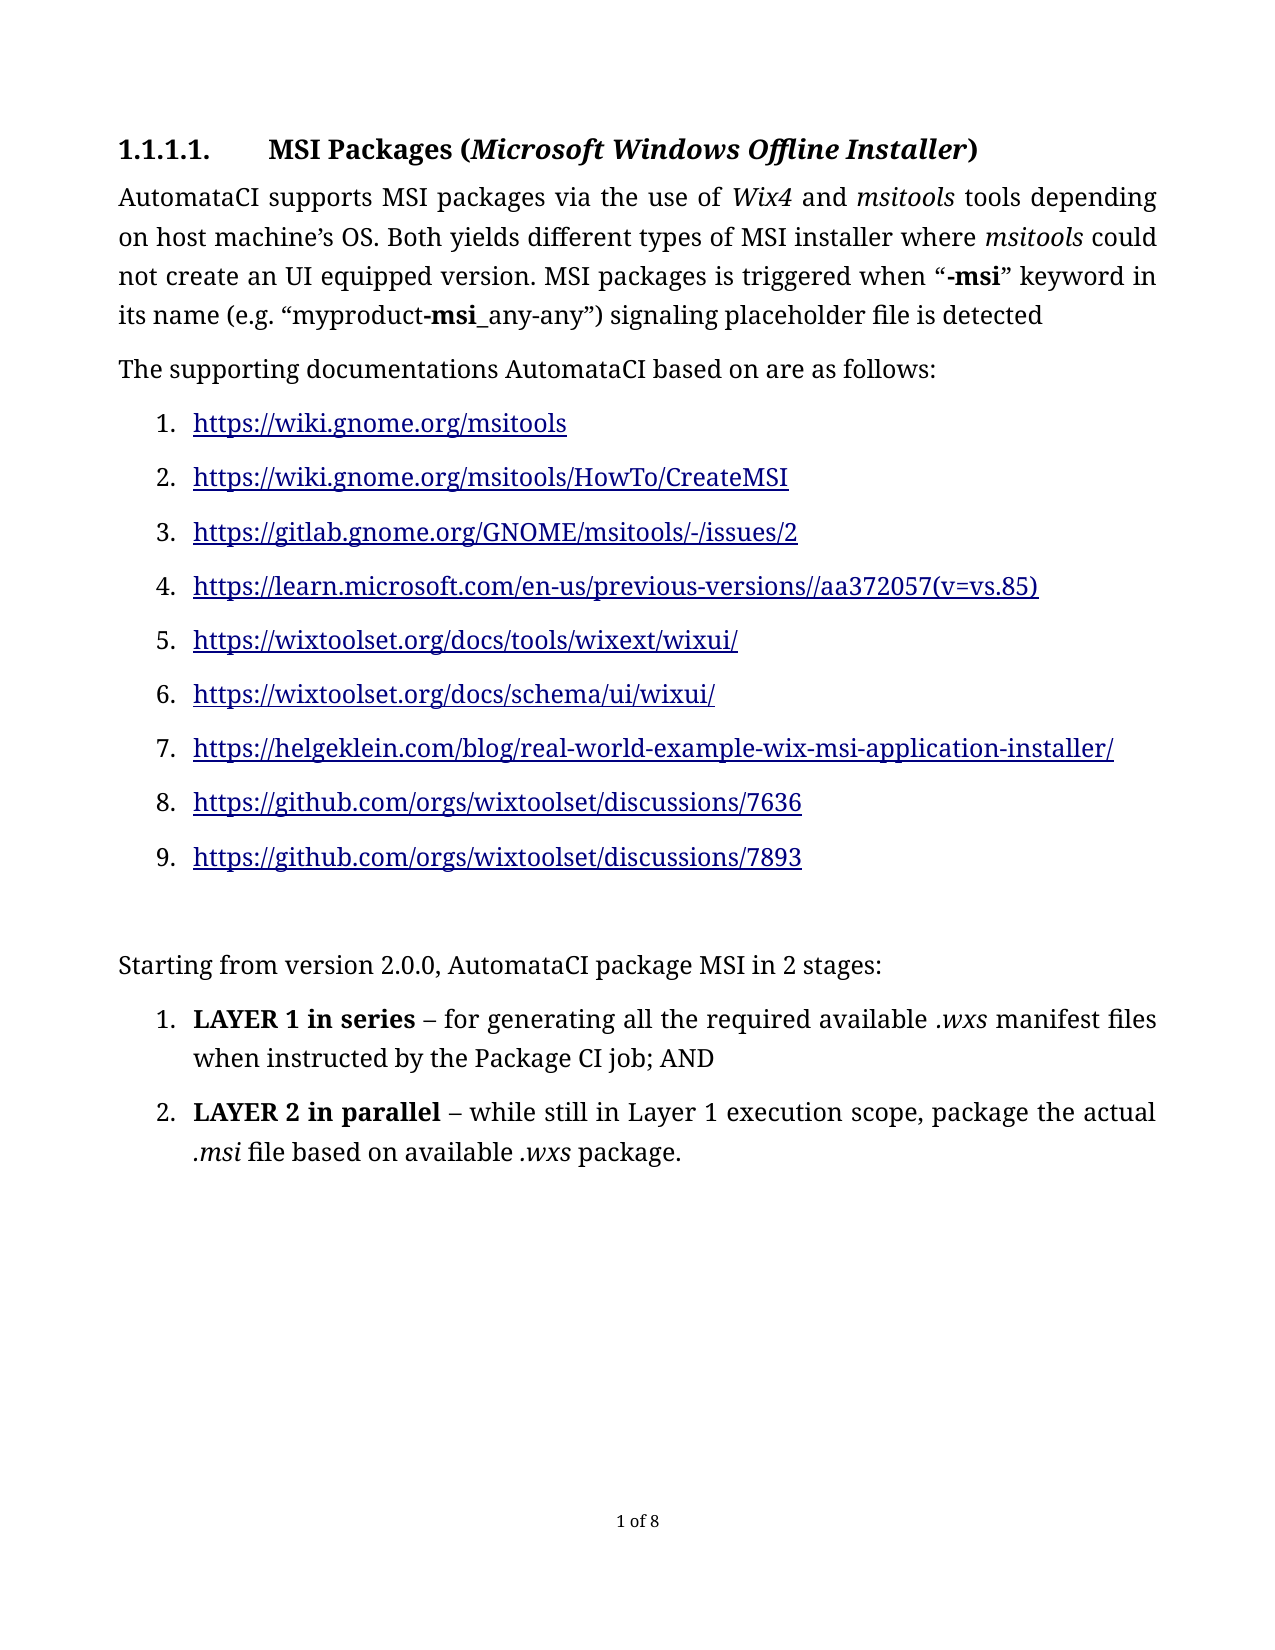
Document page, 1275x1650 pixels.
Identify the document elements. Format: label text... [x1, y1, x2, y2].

list https://github.com/orgs/wixtoolset/discussions/7893 [156, 839, 1157, 873]
list https://github.com/orgs/wixtoolset/discussions/7636 [156, 785, 1157, 819]
text AutomataCI supports MSI packages via the use of Wix4 and msitools tools depending on host machine’s OS. Both yields different types of MSI installer where msitools could not create an UI equipped version. MSI packages is triggered when “-msi” keyword in its name (e.g. “myproduct-msi_any-any”) signaling placeholder file is detected [118, 180, 1157, 332]
list https://wiki.gnome.org/msitools [156, 406, 1157, 440]
text The supporting documentations AutomataCI based on are as follows: [118, 352, 1157, 386]
list LAYER 2 in parallel – while still in Layer 1 execution scope, package the actual .msi file based on available .wxs package. [156, 1095, 1157, 1168]
list https://wiki.gnome.org/msitools/HowTo/CreateMSI [156, 460, 1157, 494]
text Starting from version 2.0.0, AutomataCI package MSI in 2 stages: [118, 947, 1157, 982]
list https://helgeklein.com/blog/real-world-example-wix-msi-application-installer/ [156, 731, 1157, 765]
subtitle MSI Packages (Microsoft Windows Offline Installer) [118, 131, 1157, 167]
list https://learn.microsoft.com/en-us/previous-versions//aa372057(v=vs.85) [156, 568, 1157, 602]
list LAYER 1 in series – for generating all the required available .wxs manifest files when instructed by the Package CI job; AND [156, 1002, 1157, 1075]
list https://wixtoolset.org/docs/schema/ui/wixui/ [156, 677, 1157, 711]
list https://gitlab.gnome.org/GNOME/msitools/-/issues/2 [156, 514, 1157, 548]
list https://wixtoolset.org/docs/tools/wixext/wixui/ [156, 622, 1157, 657]
